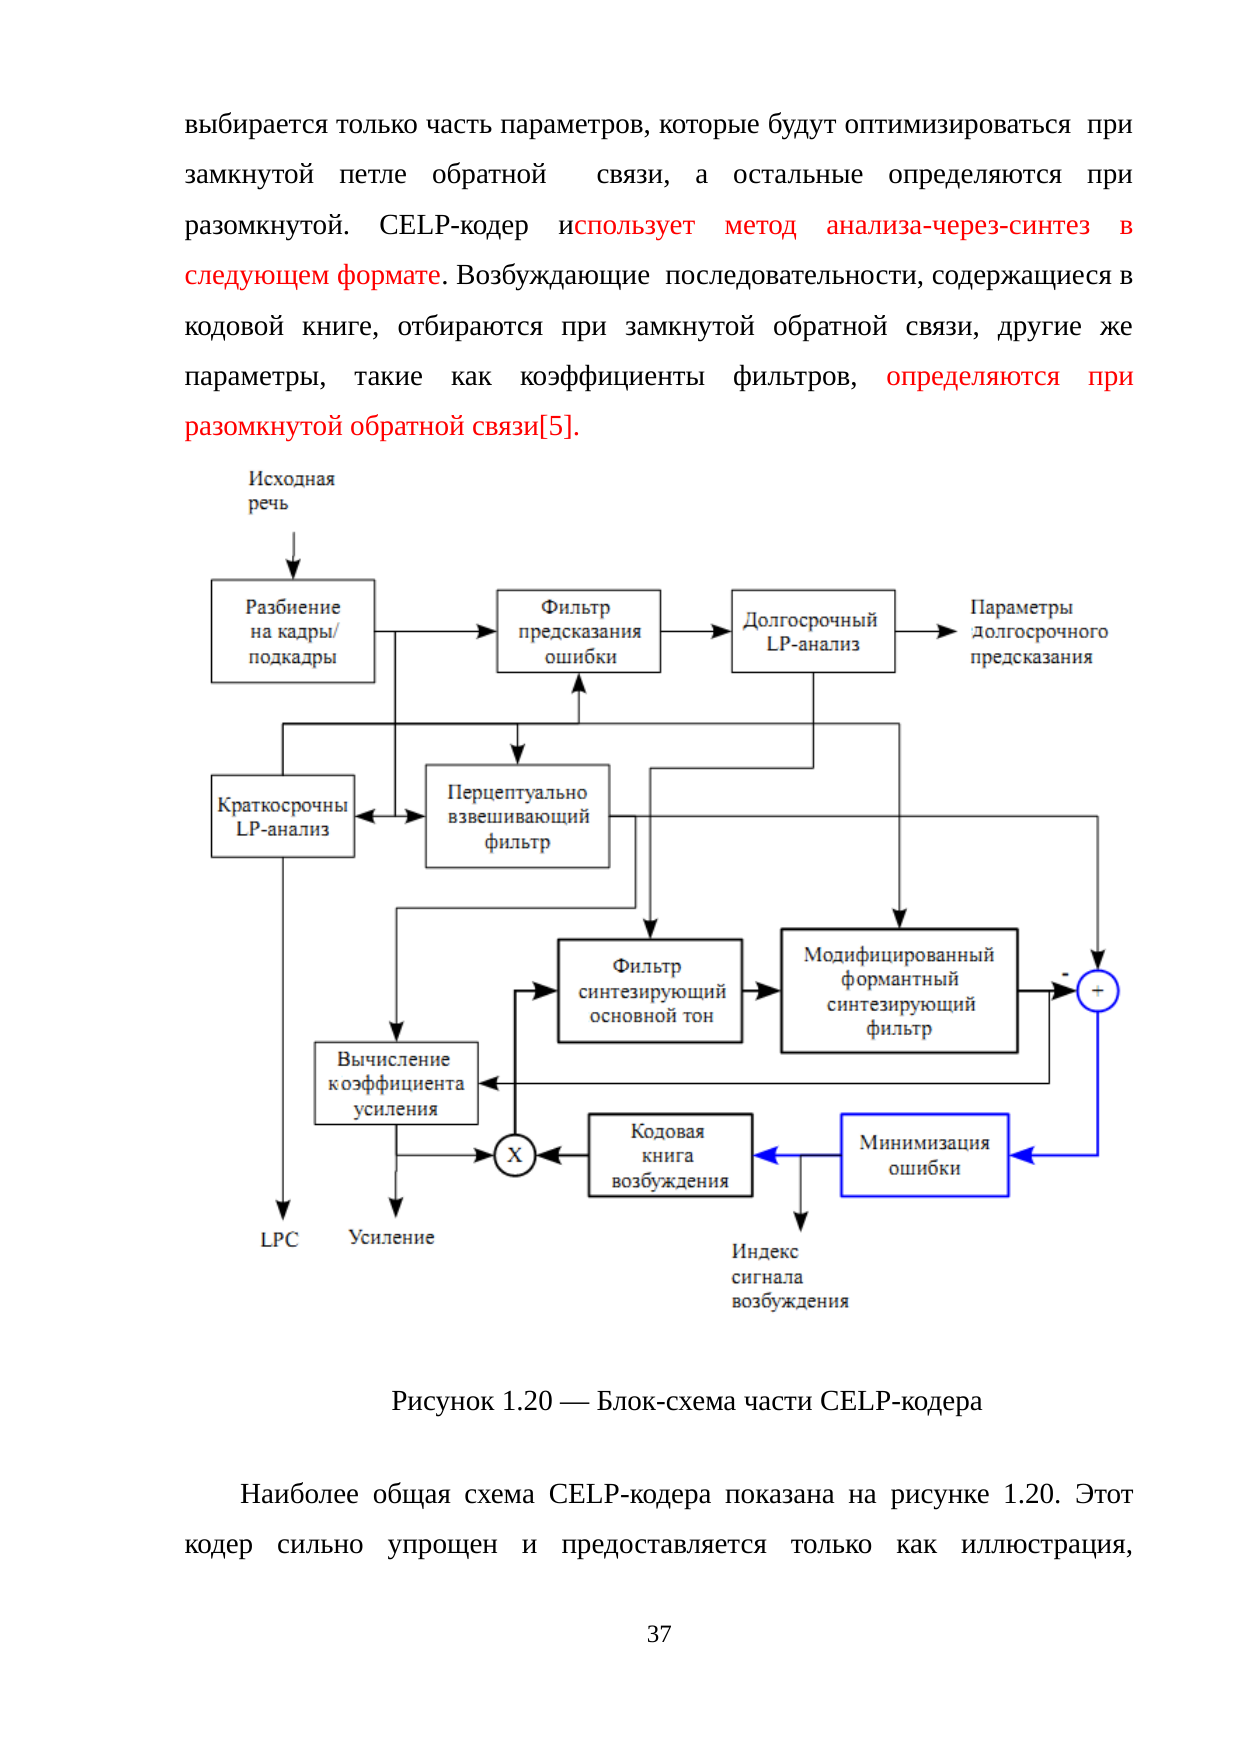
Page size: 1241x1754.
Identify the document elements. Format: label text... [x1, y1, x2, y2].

text Наиболее общая схема CELP-кодера показана на рисунке 1.20. Этот кодер сильно упрощен и предоставляется только как иллюстрация, [184, 1476, 1134, 1560]
text выбирается только часть параметров, которые будут оптимизироваться при замкнутой петле обратной связи, а остальные определяются при разомкнутой. CELP-кодер использует метод анализа-через-синтез в следующем формате. Возбуждающие последовательности, содержащиеся в кодовой книге, отбираются при замкнутой обратной связи, другие же параметры, такие как коэффициенты фильтров, определяются при разомкнутой обратной связи[5]. [184, 106, 1134, 442]
text Рисунок 1.20 — Блок-схема части CELP-кодера [184, 1383, 1134, 1416]
